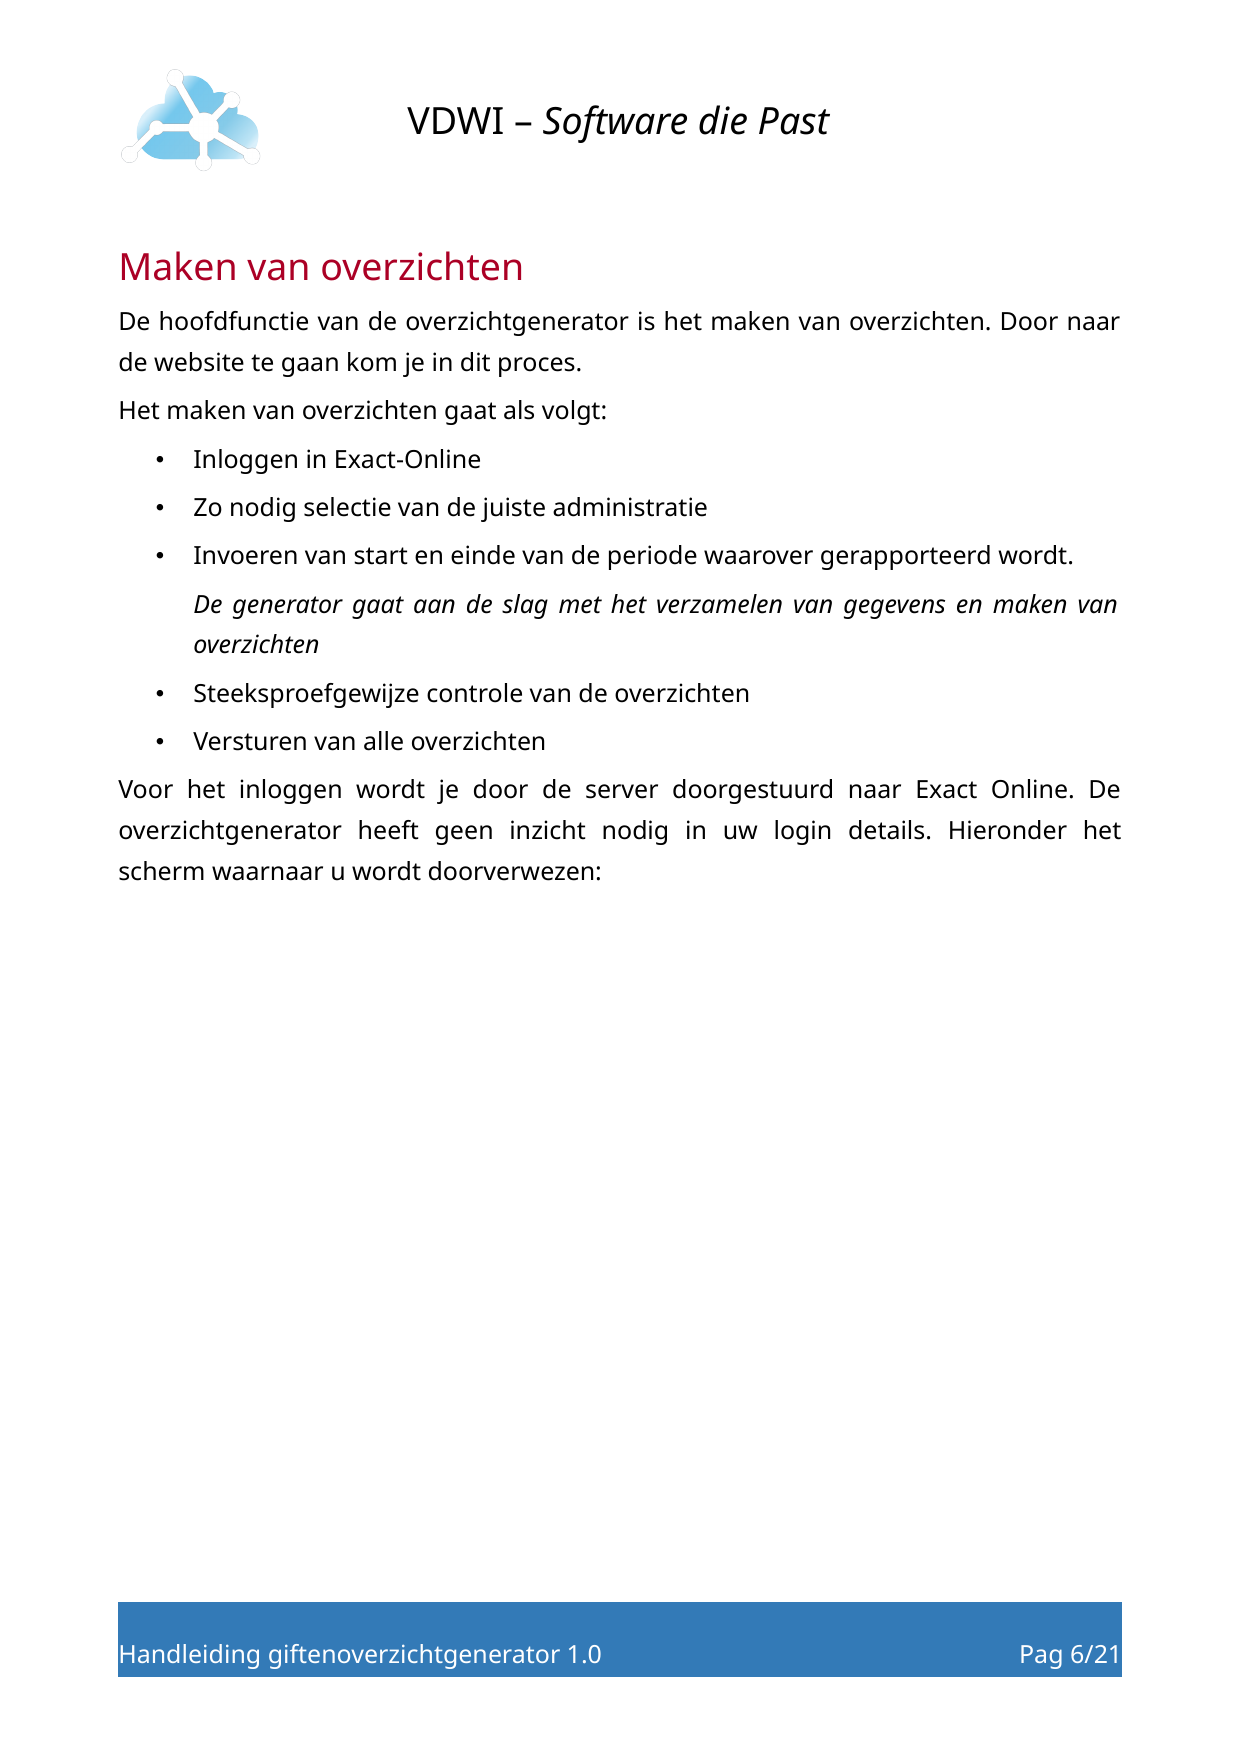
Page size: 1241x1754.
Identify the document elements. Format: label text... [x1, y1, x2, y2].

text Voor het inloggen wordt je door de server doorgestuurd naar Exact Online. De overzichtgenerator heeft geen inzicht nodig in uw login details. Hieronder het scherm waarnaar u wordt doorverwezen: [118, 772, 1122, 888]
list Invoeren van start en einde van de periode waarover gerapporteerd wordt. [156, 538, 1122, 572]
list Steeksproefgewijze controle van de overzichten [156, 676, 1122, 709]
subtitle Maken van overzichten [118, 240, 1122, 291]
list Inloggen in Exact-Online [156, 441, 1122, 475]
list Versturen van alle overzichten [156, 724, 1122, 758]
list De generator gaat aan de slag met het verzamelen van gegevens en maken van overzichten [156, 586, 1122, 661]
text De hoofdfunctie van de overzichtgenerator is het maken van overzichten. Door naar de website te gaan kom je in dit proces. [118, 304, 1122, 379]
list Zo nodig selectie van de juiste administratie [156, 490, 1122, 524]
picture [116, 69, 262, 173]
text Het maken van overzichten gaat als volgt: [118, 393, 1122, 427]
